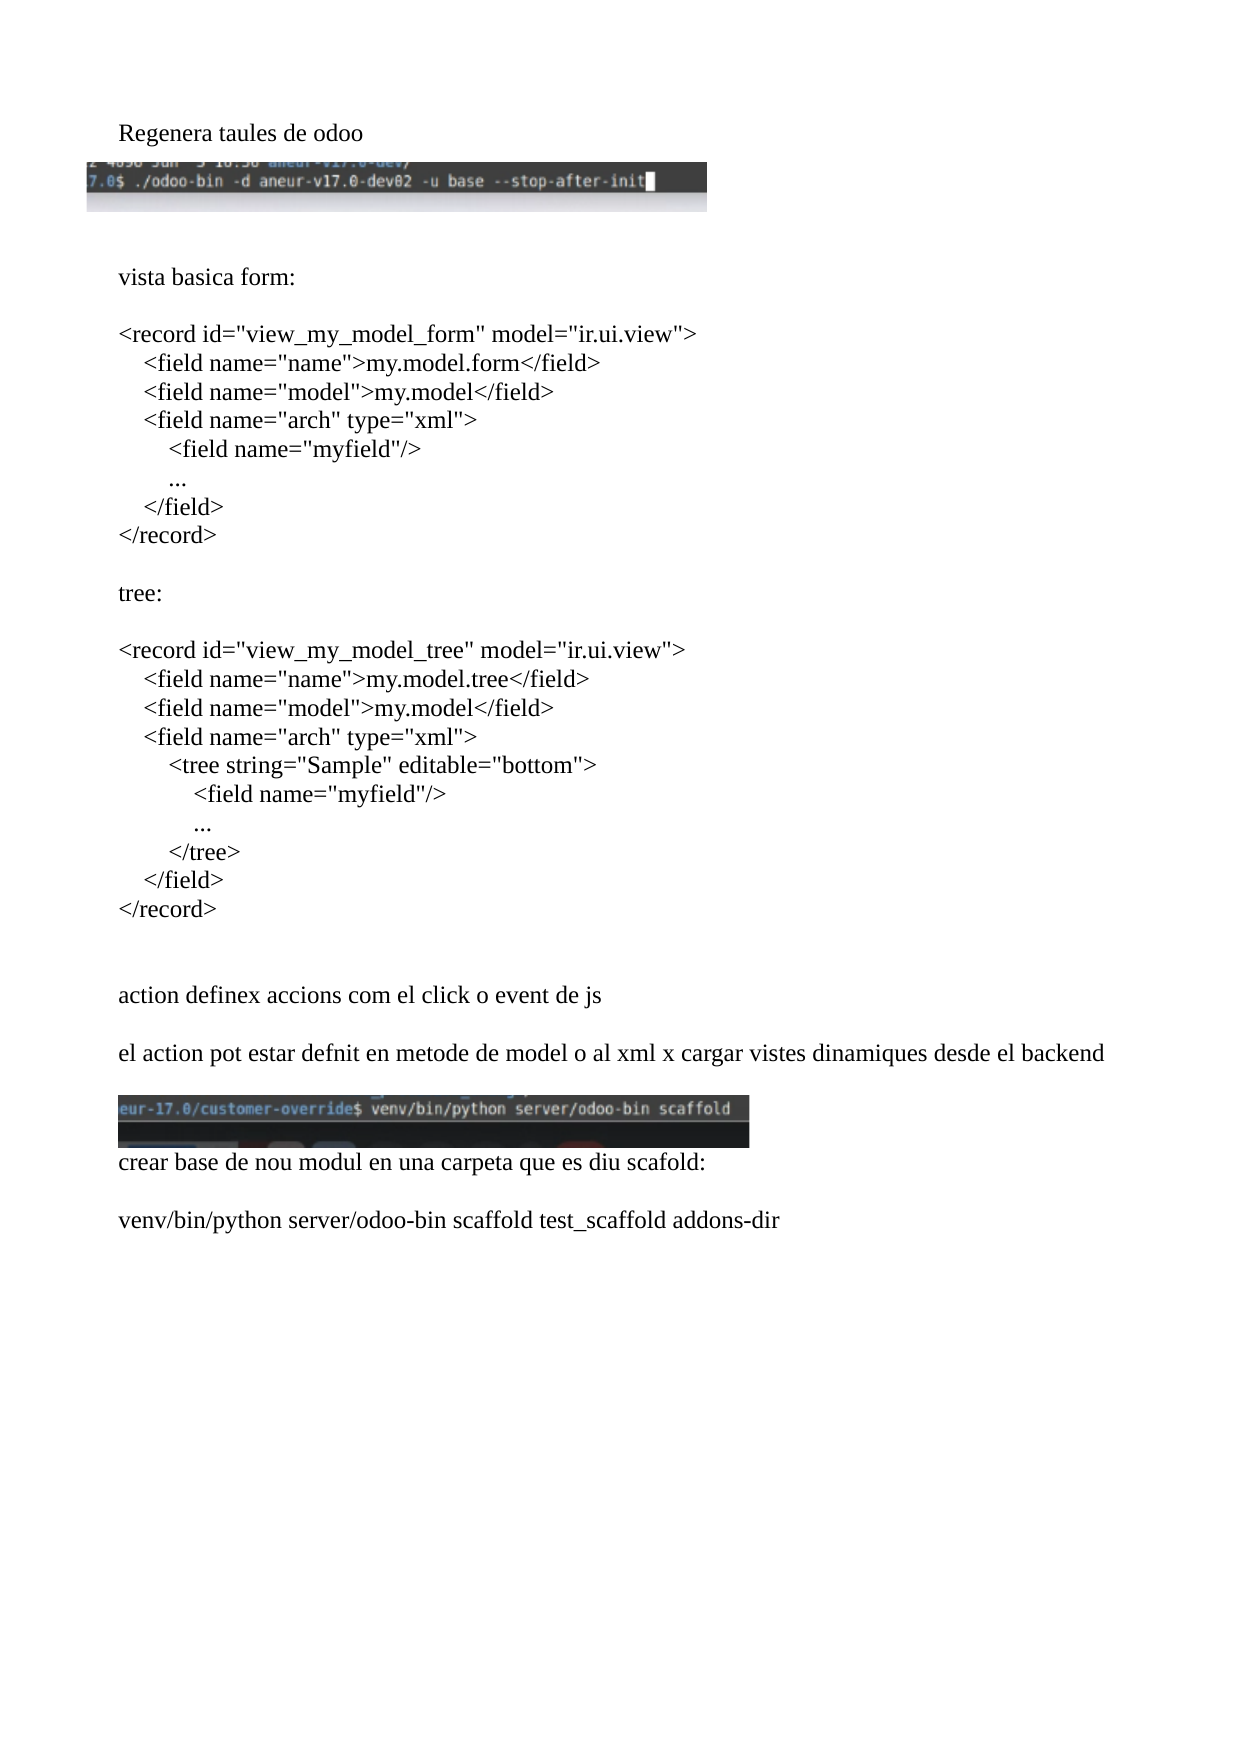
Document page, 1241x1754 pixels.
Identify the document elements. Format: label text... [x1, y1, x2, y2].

text crear base de nou modul en una carpeta que es diu scafold: [118, 1147, 1122, 1176]
text <record id="view_my_model_form" model="ir.ui.view"> [118, 319, 1122, 348]
text </field> [118, 492, 1122, 521]
text <field name="arch" type="xml"> [118, 406, 1122, 434]
text <field name="model">my.model</field> [118, 377, 1122, 406]
picture [118, 1095, 750, 1148]
text ... [118, 463, 1122, 492]
text ... [118, 808, 1122, 837]
text <field name="name">my.model.form</field> [118, 348, 1122, 377]
text <field name="arch" type="xml"> [118, 722, 1122, 751]
text venv/bin/python server/odoo-bin scaffold test_scaffold addons-dir [118, 1205, 1122, 1233]
text action definex accions com el click o event de js [118, 981, 1122, 1009]
text </field> [118, 866, 1122, 894]
text tree: [118, 578, 1122, 607]
text </tree> [118, 837, 1122, 866]
text <field name="name">my.model.tree</field> [118, 664, 1122, 693]
text <field name="myfield"/> [118, 434, 1122, 463]
picture [86, 162, 707, 212]
text </record> [118, 521, 1122, 549]
text <field name="myfield"/> [118, 779, 1122, 808]
text <record id="view_my_model_tree" model="ir.ui.view"> [118, 636, 1122, 664]
text vista basica form: [118, 262, 1122, 291]
text Regenera taules de odoo [118, 118, 1122, 147]
text <field name="model">my.model</field> [118, 693, 1122, 722]
text </record> [118, 894, 1122, 923]
text <tree string="Sample" editable="bottom"> [118, 751, 1122, 779]
text el action pot estar defnit en metode de model o al xml x cargar vistes dinamiques desde el backend [118, 1038, 1122, 1067]
